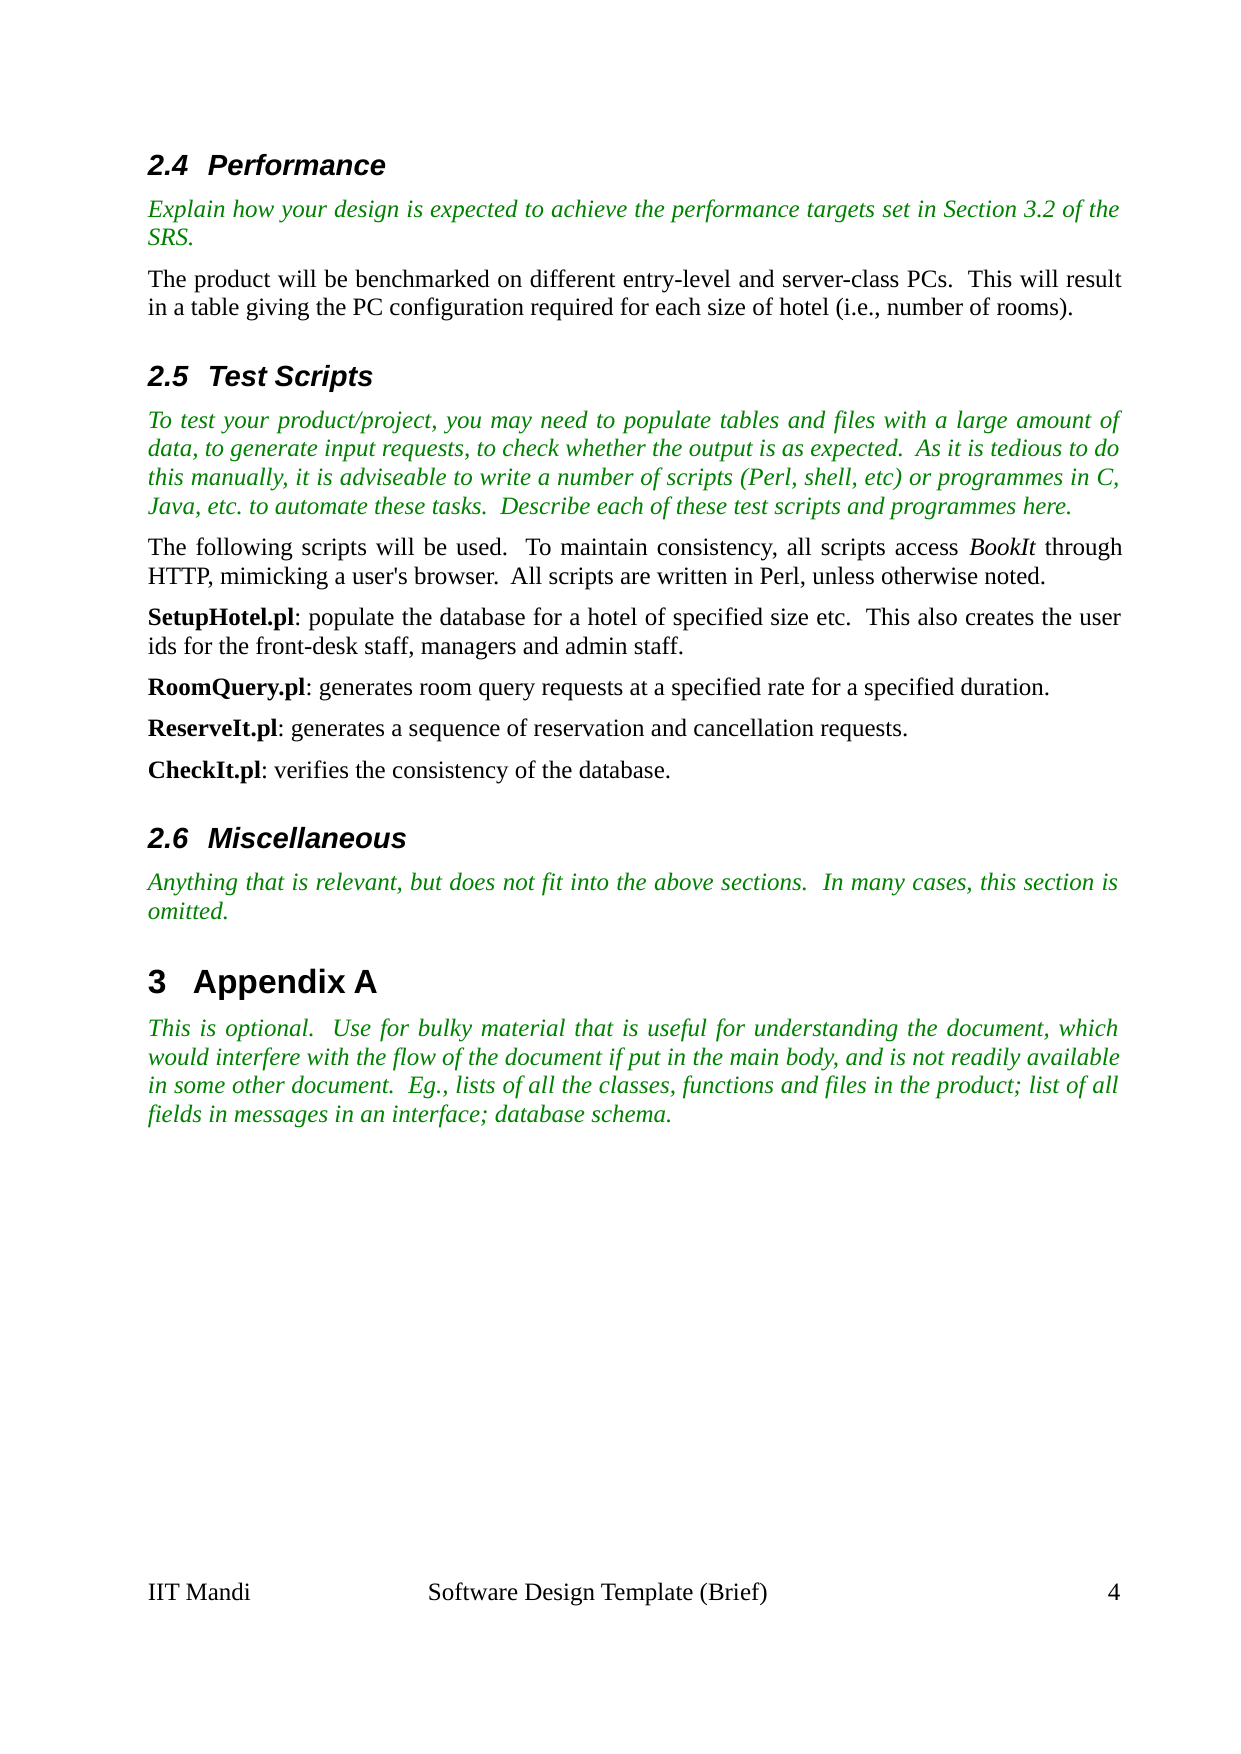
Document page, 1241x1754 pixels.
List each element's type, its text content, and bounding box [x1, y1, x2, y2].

text SetupHotel.pl: populate the database for a hotel of specified size etc. This also creates the user ids for the front-desk staff, managers and admin staff. [148, 602, 1123, 660]
text ReserveIt.pl: generates a sequence of reservation and cancellation requests. [148, 713, 1123, 742]
subtitle Miscellaneous [148, 821, 1123, 854]
text Explain how your design is expected to achieve the performance targets set in Section 3.2 of the SRS. [148, 194, 1123, 251]
subtitle Performance [148, 148, 1123, 181]
text This is optional. Use for bulky material that is useful for understanding the document, which would interfere with the flow of the document if put in the main body, and is not readily available in some other document. Eg., lists of all the classes, functions and files in the product; list of all fields in messages in an interface; database schema. [148, 1013, 1123, 1128]
text The product will be benchmarked on different entry-level and server-class PCs. This will result in a table giving the PC configuration required for each size of hotel (i.e., number of rooms). [148, 264, 1123, 321]
subtitle Test Scripts [148, 359, 1123, 392]
text To test your product/project, you may need to populate tables and files with a large amount of data, to generate input requests, to check whether the output is as expected. As it is tedious to do this manually, it is adviseable to write a number of scripts (Perl, shell, etc) or programmes in C, Java, etc. to automate these tasks. Describe each of these test scripts and programmes here. [148, 405, 1123, 520]
text The following scripts will be used. To maintain consistency, all scripts access BookIt through HTTP, mimicking a user's browser. All scripts are written in Perl, unless otherwise noted. [148, 532, 1123, 590]
text RoomQuery.pl: generates room query requests at a specified rate for a specified duration. [148, 672, 1123, 701]
text Anything that is relevant, but does not fit into the above sections. In many cases, this section is omitted. [148, 867, 1123, 924]
text CheckIt.pl: verifies the consistency of the database. [148, 755, 1123, 783]
subtitle Appendix A [148, 962, 1123, 1001]
